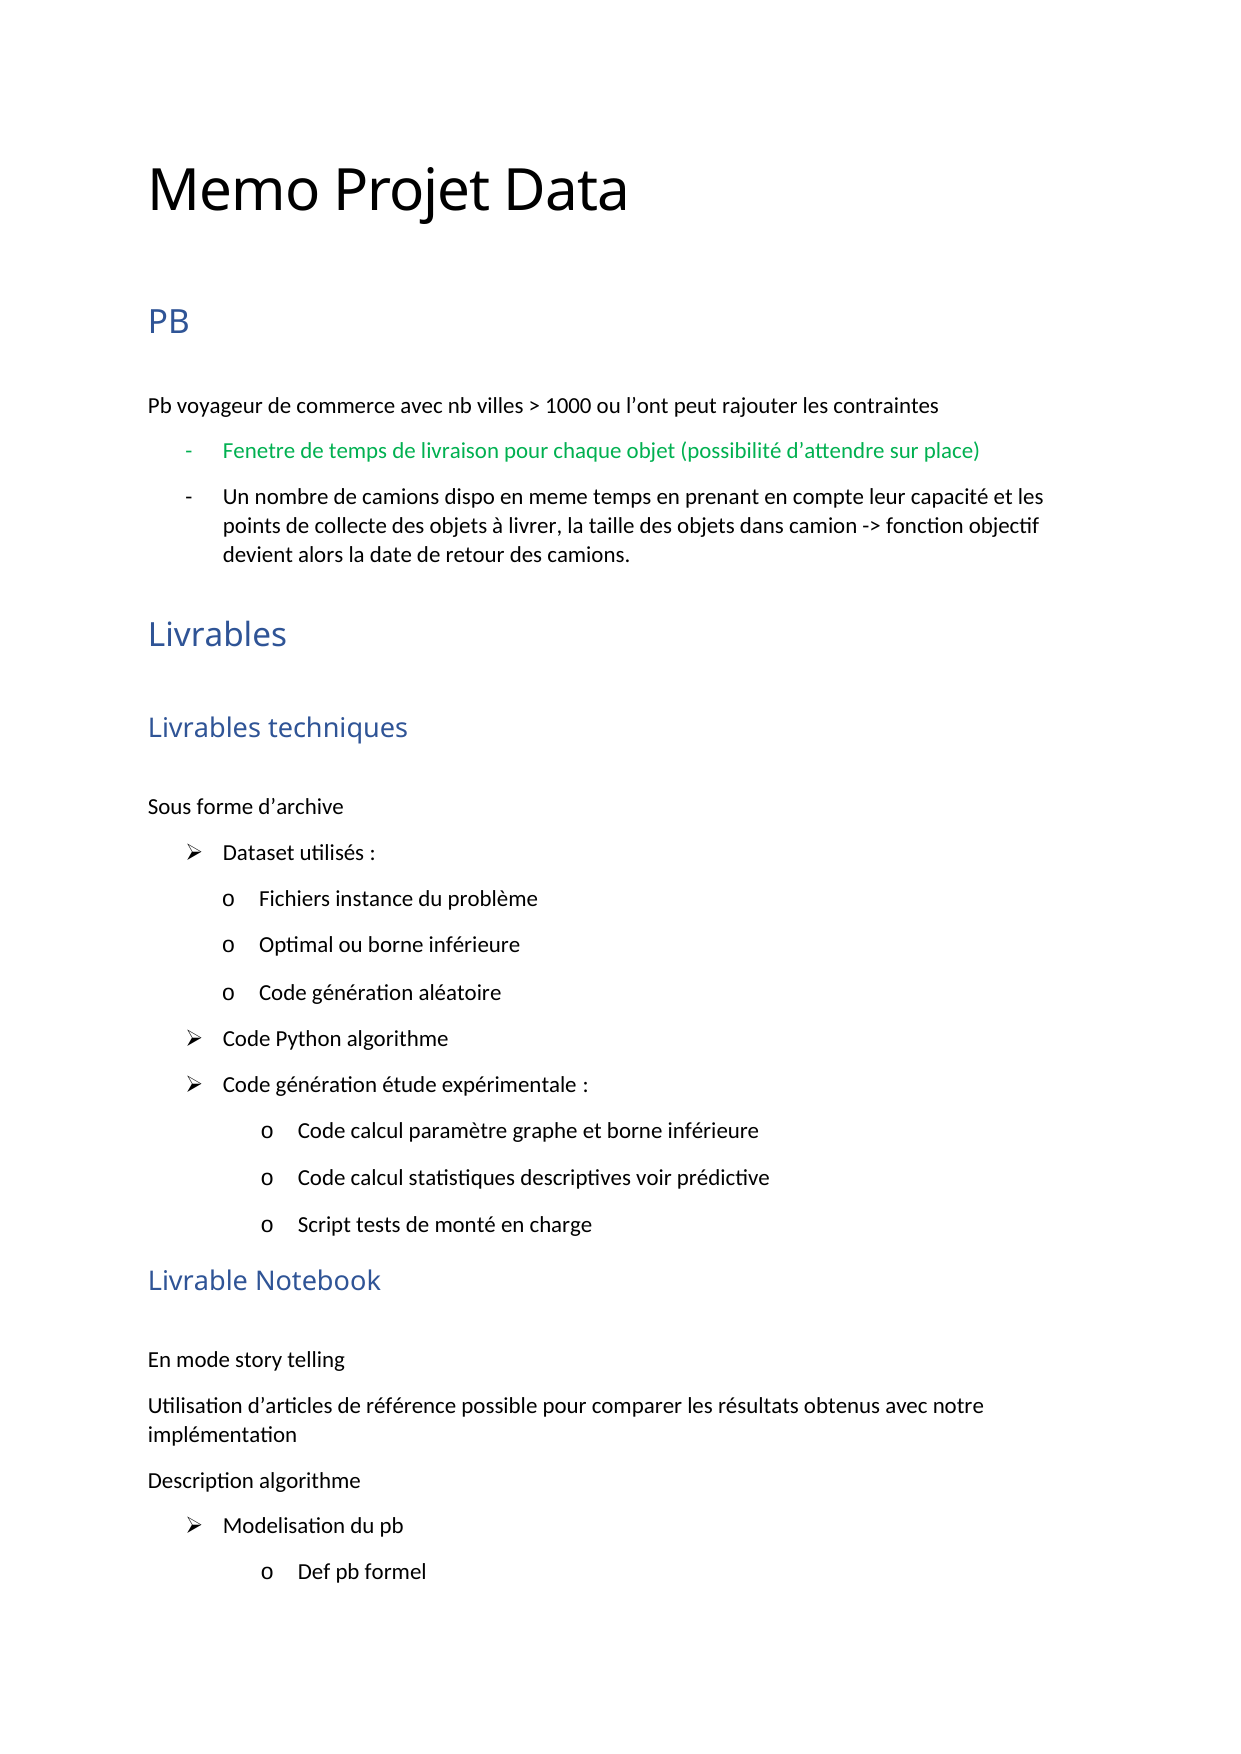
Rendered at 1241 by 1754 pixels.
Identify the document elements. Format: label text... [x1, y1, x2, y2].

text Utilisation d’articles de référence possible pour comparer les résultats obtenus avec notre implémentation [148, 1391, 1093, 1448]
list Un nombre de camions dispo en meme temps en prenant en compte leur capacité et les points de collecte des objets à livrer, la taille des objets dans camion -> fonction objectif devient alors la date de retour des camions. [185, 482, 1093, 568]
subtitle Livrables techniques [148, 708, 1093, 745]
subtitle Livrables [148, 611, 1093, 656]
list Code génération aléatoire [221, 978, 1093, 1007]
text En mode story telling [148, 1345, 1093, 1373]
subtitle PB [148, 298, 1093, 343]
subtitle Livrable Notebook [148, 1261, 1093, 1298]
list Fenetre de temps de livraison pour chaque objet (possibilité d’attendre sur place) [185, 436, 1093, 464]
list Optimal ou borne inférieure [221, 931, 1093, 960]
text Sous forme d’archive [148, 792, 1093, 820]
list Code génération étude expérimentale : [185, 1070, 1093, 1098]
list Code Python algorithme [185, 1024, 1093, 1053]
list Def pb formel [260, 1557, 1093, 1586]
text Pb voyageur de commerce avec nb villes > 1000 ou l’ont peut rajouter les contraintes [148, 391, 1093, 419]
list Code calcul statistiques descriptives voir prédictive [260, 1163, 1093, 1192]
list Code calcul paramètre graphe et borne inférieure [260, 1116, 1093, 1145]
list Dataset utilisés : [185, 838, 1093, 866]
list Script tests de monté en charge [260, 1210, 1093, 1239]
list Fichiers instance du problème [221, 884, 1093, 913]
text Description algorithme [148, 1466, 1093, 1494]
text Memo Projet Data [148, 148, 1093, 227]
list Modelisation du pb [185, 1511, 1093, 1539]
